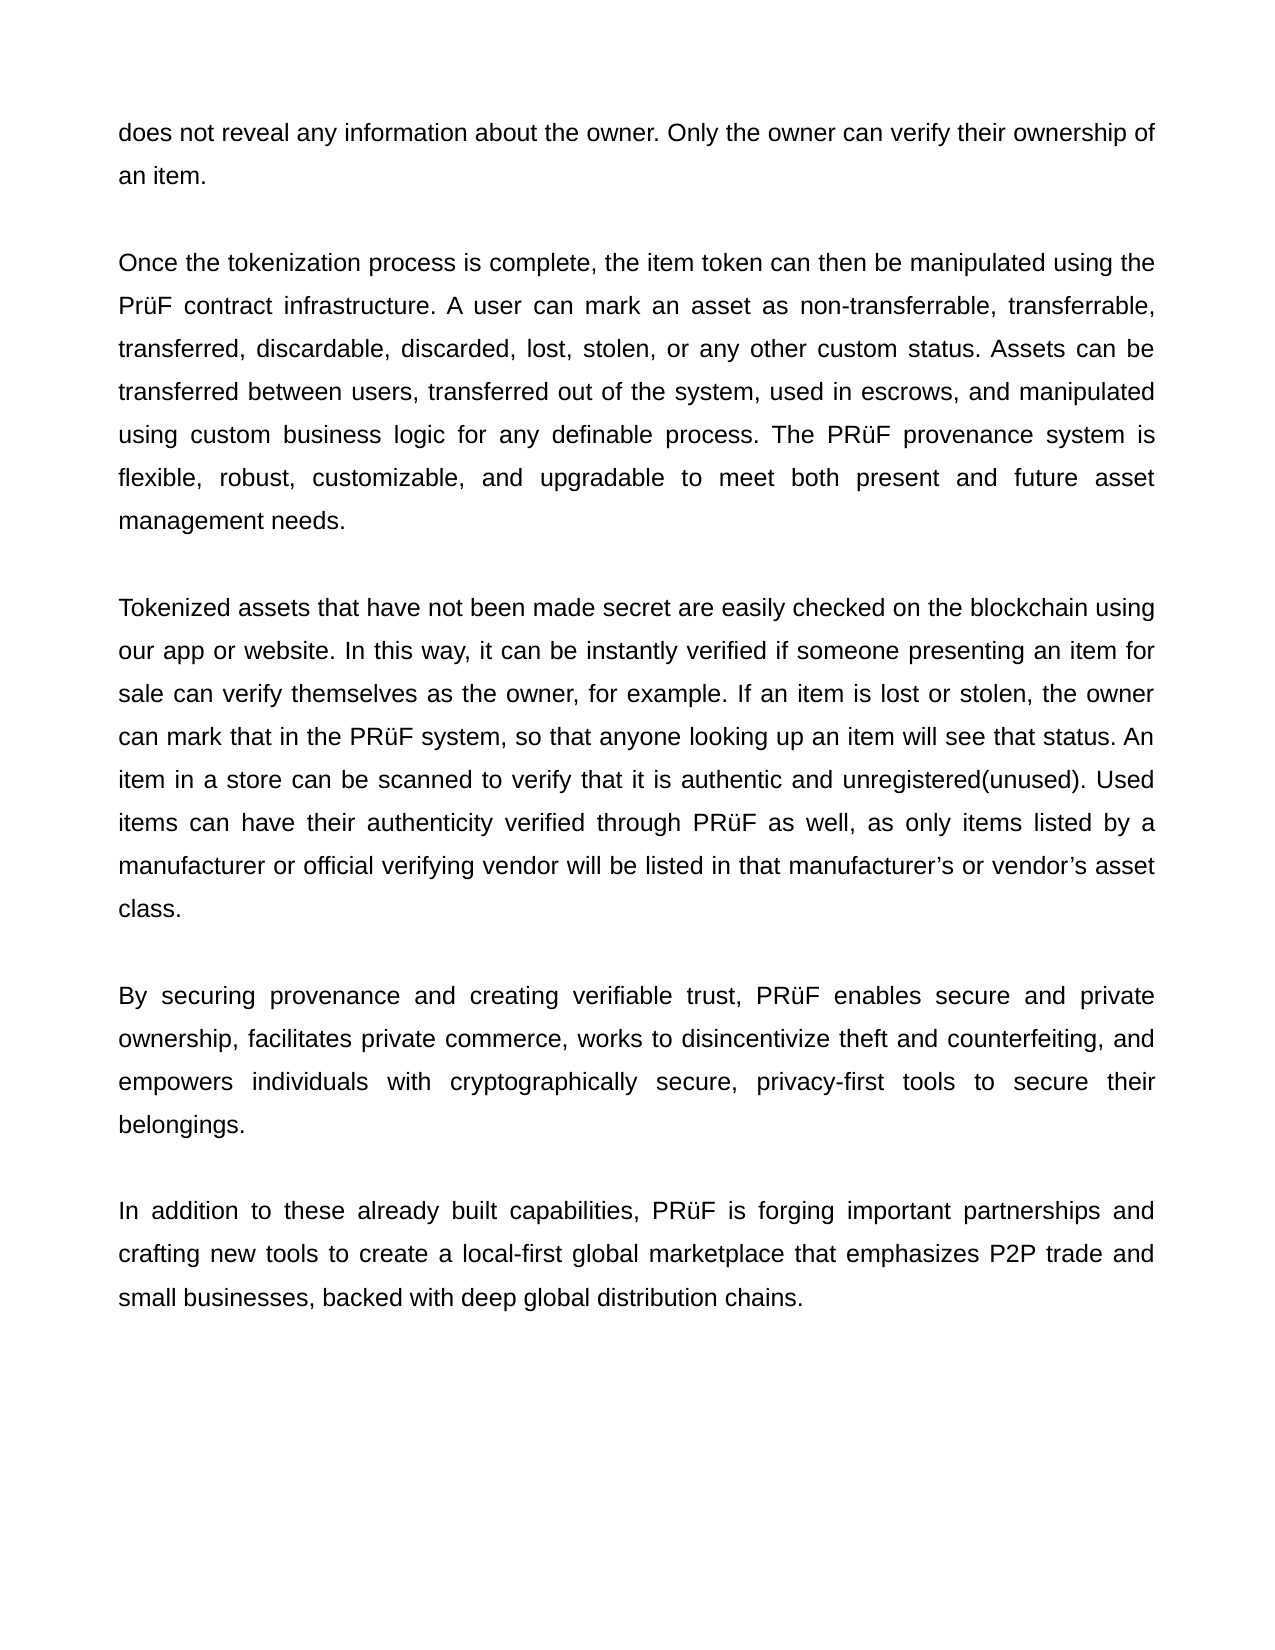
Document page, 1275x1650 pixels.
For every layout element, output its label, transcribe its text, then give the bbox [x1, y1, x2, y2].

text In addition to these already built capabilities, PRüF is forging important partnerships and crafting new tools to create a local-first global marketplace that emphasizes P2P trade and small businesses, backed with deep global distribution chains. [118, 1196, 1157, 1311]
text does not reveal any information about the owner. Only the owner can verify their ownership of an item. [118, 118, 1157, 190]
text Tokenized assets that have not been made secret are easily checked on the blockchain using our app or website. In this way, it can be instantly verified if someone presenting an item for sale can verify themselves as the owner, for example. If an item is lost or stolen, the owner can mark that in the PRüF system, so that anyone looking up an item will see that status. An item in a store can be scanned to verify that it is authentic and unregistered(unused). Used items can have their authenticity verified through PRüF as well, as only items listed by a manufacturer or official verifying vendor will be listed in that manufacturer’s or vendor’s asset class. [118, 592, 1157, 923]
text Once the tokenization process is complete, the item token can then be manipulated using the PrüF contract infrastructure. A user can mark an asset as non-transferrable, transferrable, transferred, discardable, discarded, lost, stolen, or any other custom status. Assets can be transferred between users, transferred out of the system, used in escrows, and manipulated using custom business logic for any definable process. The PRüF provenance system is flexible, robust, customizable, and upgradable to meet both present and future asset management needs. [118, 247, 1157, 535]
text By securing provenance and creating verifiable trust, PRüF enables secure and private ownership, facilitates private commerce, works to disincentivize theft and counterfeiting, and empowers individuals with cryptographically secure, privacy-first tools to secure their belongings. [118, 981, 1157, 1139]
